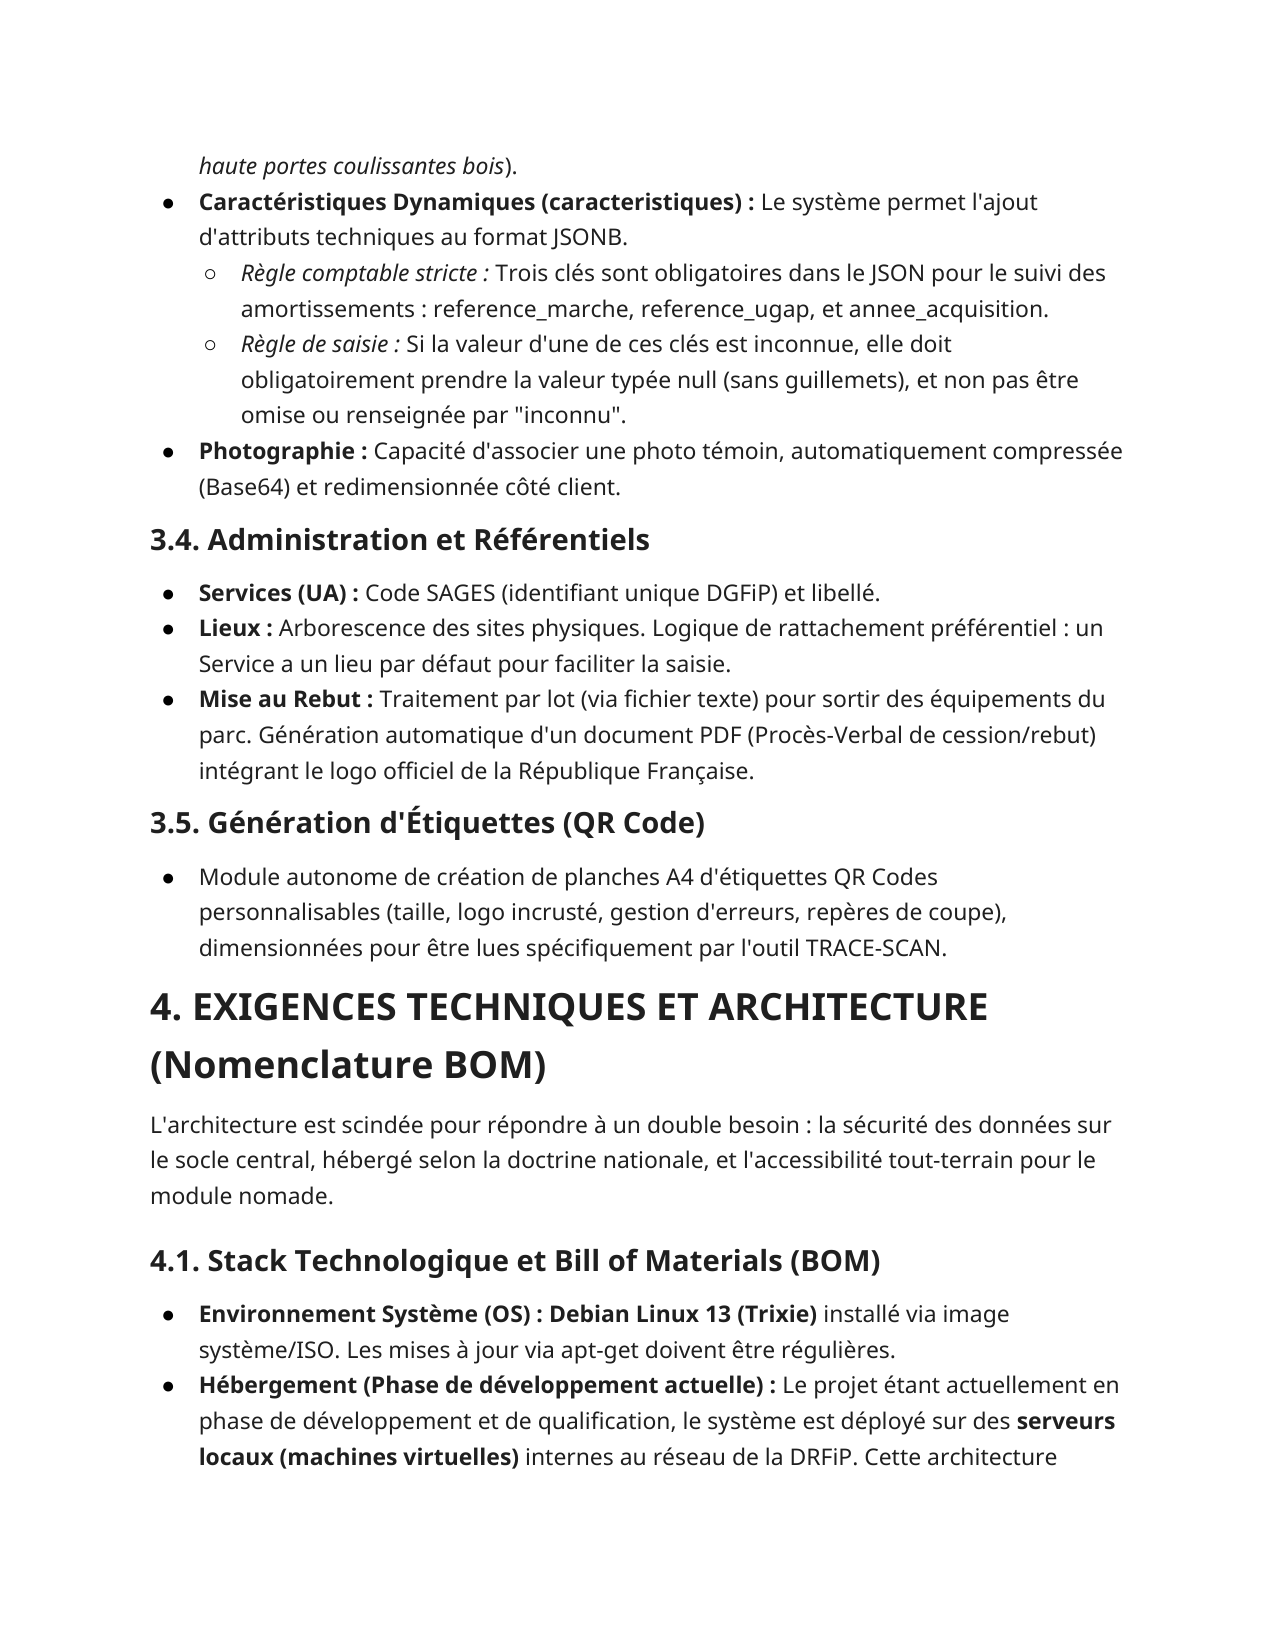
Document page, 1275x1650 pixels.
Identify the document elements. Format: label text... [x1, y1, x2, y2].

subtitle 4. EXIGENCES TECHNIQUES ET ARCHITECTURE (Nomenclature BOM) [150, 980, 1125, 1089]
list Règle de saisie : Si la valeur d'une de ces clés est inconnue, elle doit obligatoirement prendre la valeur typée null (sans guillemets), et non pas être omise ou renseignée par "inconnu". [203, 328, 1125, 431]
list Photographie : Capacité d'associer une photo témoin, automatiquement compressée (Base64) et redimensionnée côté client. [161, 435, 1125, 502]
subtitle 3.4. Administration et Référentiels [150, 519, 1125, 558]
list Environnement Système (OS) : Debian Linux 13 (Trixie) installé via image système/ISO. Les mises à jour via apt-get doivent être régulières. [161, 1298, 1125, 1365]
list haute portes coulissantes bois). [161, 150, 1125, 181]
text L'architecture est scindée pour répondre à un double besoin : la sécurité des données sur le socle central, hébergé selon la doctrine nationale, et l'accessibilité tout-terrain pour le module nomade. [150, 1108, 1125, 1211]
list Mise au Rebut : Traitement par lot (via fichier texte) pour sortir des équipements du parc. Génération automatique d'un document PDF (Procès-Verbal de cession/rebut) intégrant le logo officiel de la République Française. [161, 683, 1125, 786]
subtitle 4.1. Stack Technologique et Bill of Materials (BOM) [150, 1240, 1125, 1280]
list Lieux : Arborescence des sites physiques. Logique de rattachement préférentiel : un Service a un lieu par défaut pour faciliter la saisie. [161, 612, 1125, 679]
list Module autonome de création de planches A4 d'étiquettes QR Codes personnalisables (taille, logo incrusté, gestion d'erreurs, repères de coupe), dimensionnées pour être lues spécifiquement par l'outil TRACE-SCAN. [161, 860, 1125, 963]
list Hébergement (Phase de développement actuelle) : Le projet étant actuellement en phase de développement et de qualification, le système est déployé sur des serveurs locaux (machines virtuelles) internes au réseau de la DRFiP. Cette architecture [161, 1369, 1125, 1472]
list Caractéristiques Dynamiques (caracteristiques) : Le système permet l'ajout d'attributs techniques au format JSONB. [161, 186, 1125, 252]
subtitle 3.5. Génération d'Étiquettes (QR Code) [150, 803, 1125, 842]
list Règle comptable stricte : Trois clés sont obligatoires dans le JSON pour le suivi des amortissements : reference_marche, reference_ugap, et annee_acquisition. [203, 257, 1125, 324]
list Services (UA) : Code SAGES (identifiant unique DGFiP) et libellé. [161, 576, 1125, 608]
